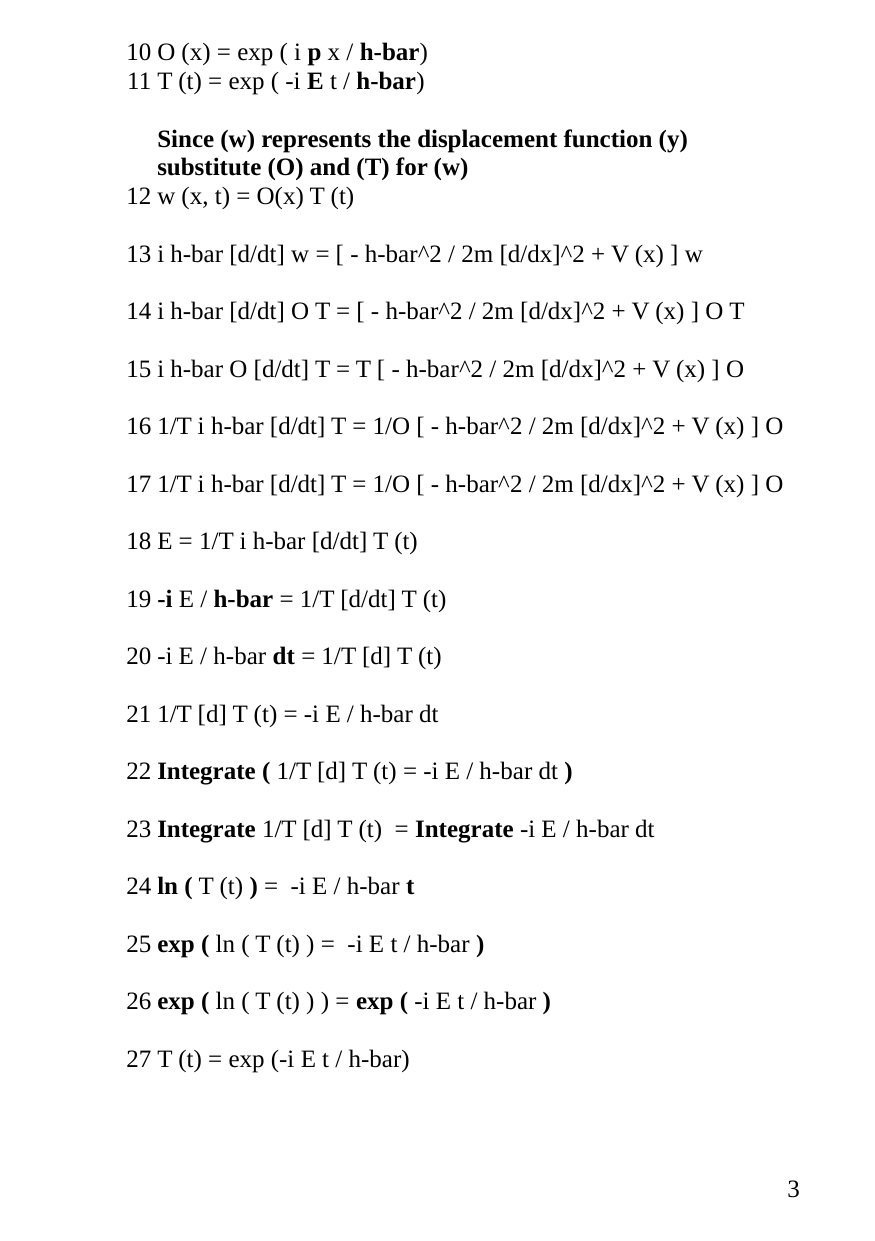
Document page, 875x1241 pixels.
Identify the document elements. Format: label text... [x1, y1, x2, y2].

table_cell E = 1/T i h-bar [d/dt] T (t) [154, 526, 793, 555]
table_cell 26 [109, 986, 154, 1015]
table_cell [154, 670, 793, 699]
table_cell 24 [109, 871, 154, 900]
table_cell w (x, t) = O(x) T (t) [154, 181, 793, 210]
table_cell 23 [109, 814, 154, 842]
table_cell 19 [109, 584, 154, 612]
table_cell 15 [109, 354, 154, 382]
table_cell [154, 325, 793, 354]
table_cell 18 [109, 526, 154, 555]
table_cell 11 [109, 66, 154, 95]
table_cell 27 [109, 1044, 154, 1072]
table_cell 12 [109, 181, 154, 210]
table_cell Integrate ( 1/T [d] T (t) = -i E / h-bar dt ) [154, 756, 793, 785]
table_cell [109, 325, 154, 354]
table_cell i h-bar [d/dt] O T = [ - h-bar^2 / 2m [d/dx]^2 + V (x) ] O T [154, 296, 793, 325]
table_cell 20 [109, 641, 154, 670]
table_cell 14 [109, 296, 154, 325]
table_cell [109, 900, 154, 929]
table_cell [154, 268, 793, 296]
table_cell [109, 124, 154, 181]
table_cell [154, 383, 793, 411]
table_cell [109, 785, 154, 814]
table_cell [154, 900, 793, 929]
table_cell O (x) = exp ( i p x / h-bar) [154, 38, 793, 66]
table_cell [109, 383, 154, 411]
table_cell [154, 613, 793, 641]
table_cell 22 [109, 756, 154, 785]
table_cell [109, 958, 154, 986]
table_cell 1/T i h-bar [d/dt] T = 1/O [ - h-bar^2 / 2m [d/dx]^2 + V (x) ] O [154, 411, 793, 440]
table_cell [154, 210, 793, 239]
table_cell [109, 728, 154, 756]
table_cell [109, 613, 154, 641]
table_cell [109, 210, 154, 239]
table_cell -i E / h-bar = 1/T [d/dt] T (t) [154, 584, 793, 612]
table_cell exp ( ln ( T (t) ) ) = exp ( -i E t / h-bar ) [154, 986, 793, 1015]
table_cell T (t) = exp (-i E t / h-bar) [154, 1044, 793, 1072]
table_cell [109, 1015, 154, 1044]
table_cell [154, 1073, 793, 1101]
table_cell i h-bar O [d/dt] T = T [ - h-bar^2 / 2m [d/dx]^2 + V (x) ] O [154, 354, 793, 382]
table_cell exp ( ln ( T (t) ) = -i E t / h-bar ) [154, 929, 793, 957]
table_cell [154, 498, 793, 526]
table_cell 13 [109, 239, 154, 267]
table_cell 1/T [d] T (t) = -i E / h-bar dt [154, 699, 793, 727]
table_cell 1/T i h-bar [d/dt] T = 1/O [ - h-bar^2 / 2m [d/dx]^2 + V (x) ] O [154, 469, 793, 497]
table_cell [109, 440, 154, 469]
table_cell 10 [109, 38, 154, 66]
table_cell 21 [109, 699, 154, 727]
table_cell i h-bar [d/dt] w = [ - h-bar^2 / 2m [d/dx]^2 + V (x) ] w [154, 239, 793, 267]
table_cell [109, 843, 154, 871]
table_cell [109, 95, 154, 124]
table_cell [154, 555, 793, 584]
table_cell T (t) = exp ( -i E t / h-bar) [154, 66, 793, 95]
table_cell [109, 268, 154, 296]
table_cell -i E / h-bar dt = 1/T [d] T (t) [154, 641, 793, 670]
table_cell [109, 1073, 154, 1101]
table_cell 17 [109, 469, 154, 497]
table_cell [154, 958, 793, 986]
table_cell [154, 785, 793, 814]
table_cell [154, 440, 793, 469]
table_cell ln ( T (t) ) = -i E / h-bar t [154, 871, 793, 900]
table_cell [154, 843, 793, 871]
table_cell [109, 498, 154, 526]
table_cell Integrate 1/T [d] T (t) = Integrate -i E / h-bar dt [154, 814, 793, 842]
table_cell [154, 95, 793, 124]
table_cell Since (w) represents the displacement function (y) substitute (O) and (T) for (w) [154, 124, 793, 181]
table_cell 16 [109, 411, 154, 440]
table_cell [154, 728, 793, 756]
table_cell [154, 1015, 793, 1044]
table_cell [109, 1101, 154, 1130]
table_cell [154, 1101, 793, 1130]
table_cell [109, 555, 154, 584]
table_cell 25 [109, 929, 154, 957]
table_cell [109, 670, 154, 699]
